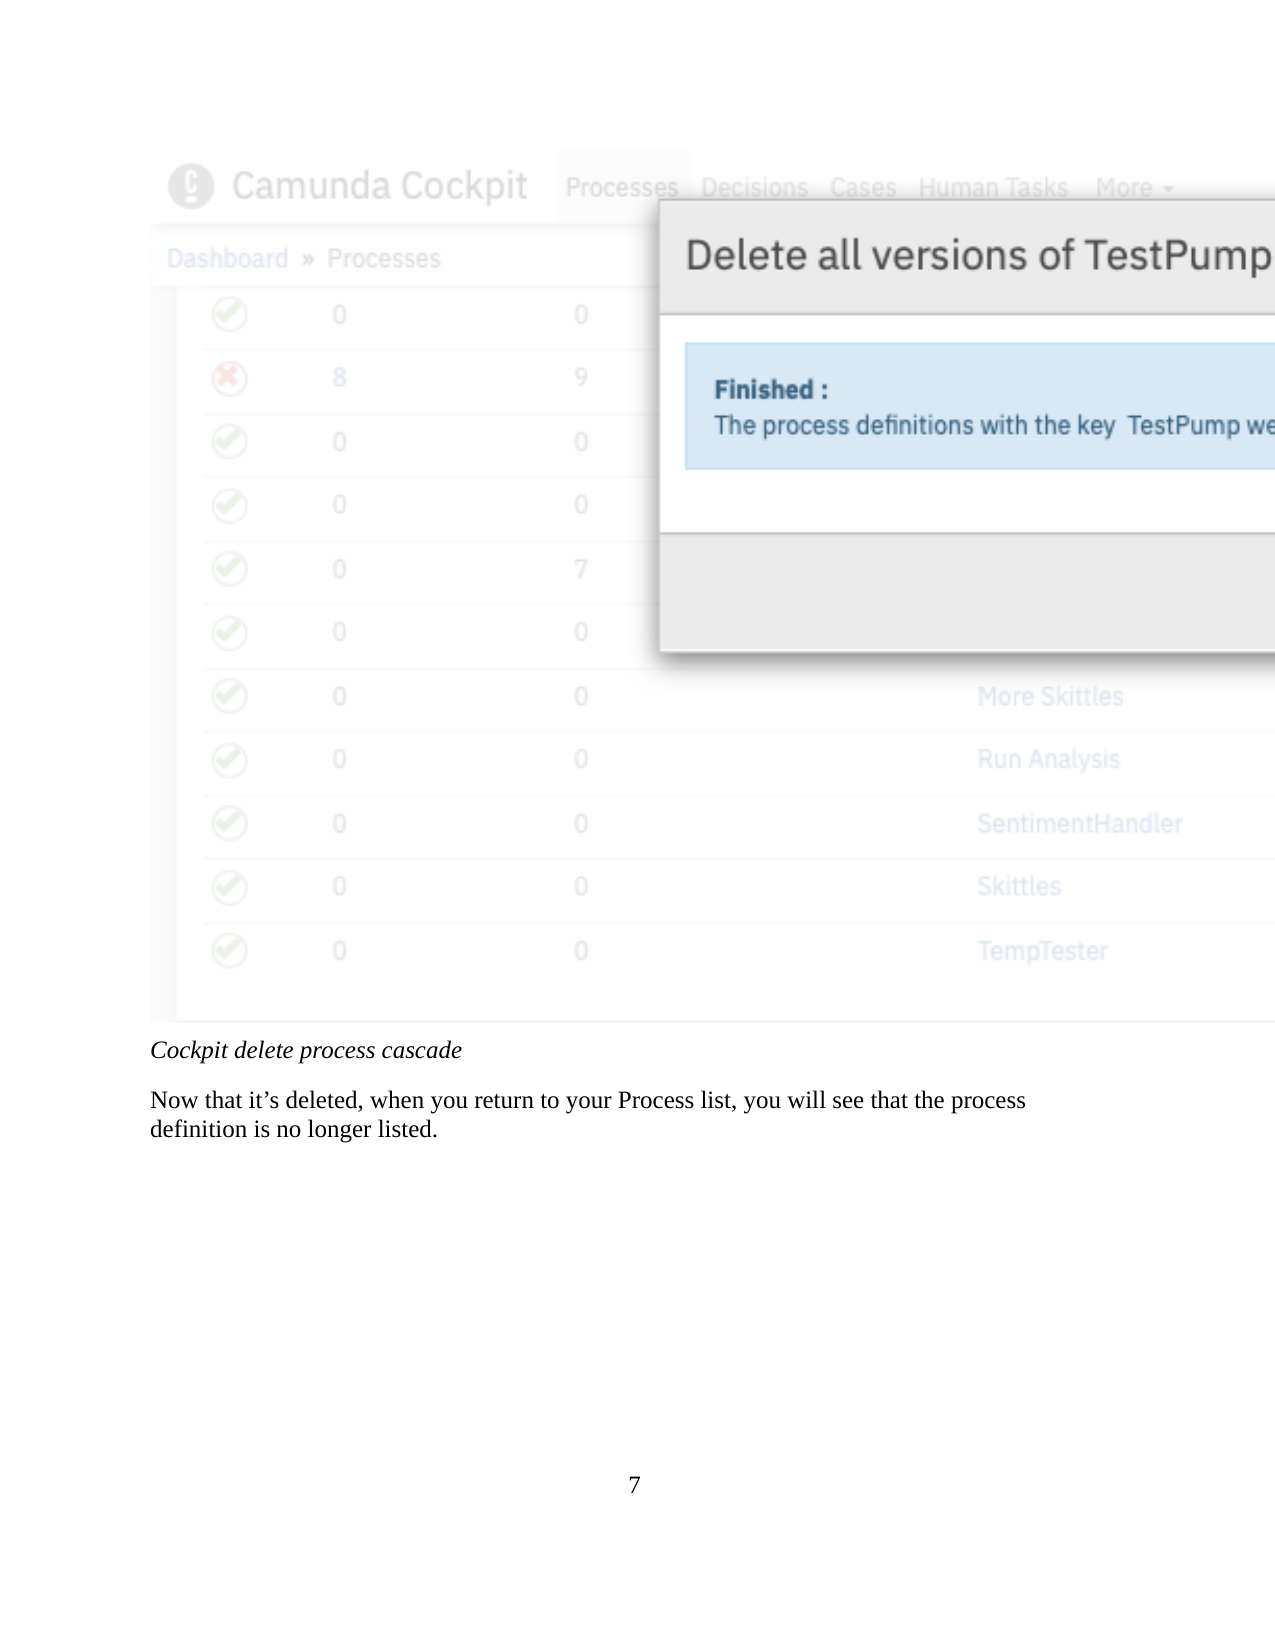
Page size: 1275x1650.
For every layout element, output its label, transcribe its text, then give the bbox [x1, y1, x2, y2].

text Now that it’s deleted, when you return to your Process list, you will see that the process definition is no longer listed. [150, 1086, 1125, 1143]
picture [150, 150, 1275, 1023]
text Cockpit delete process cascade [150, 1035, 1125, 1064]
